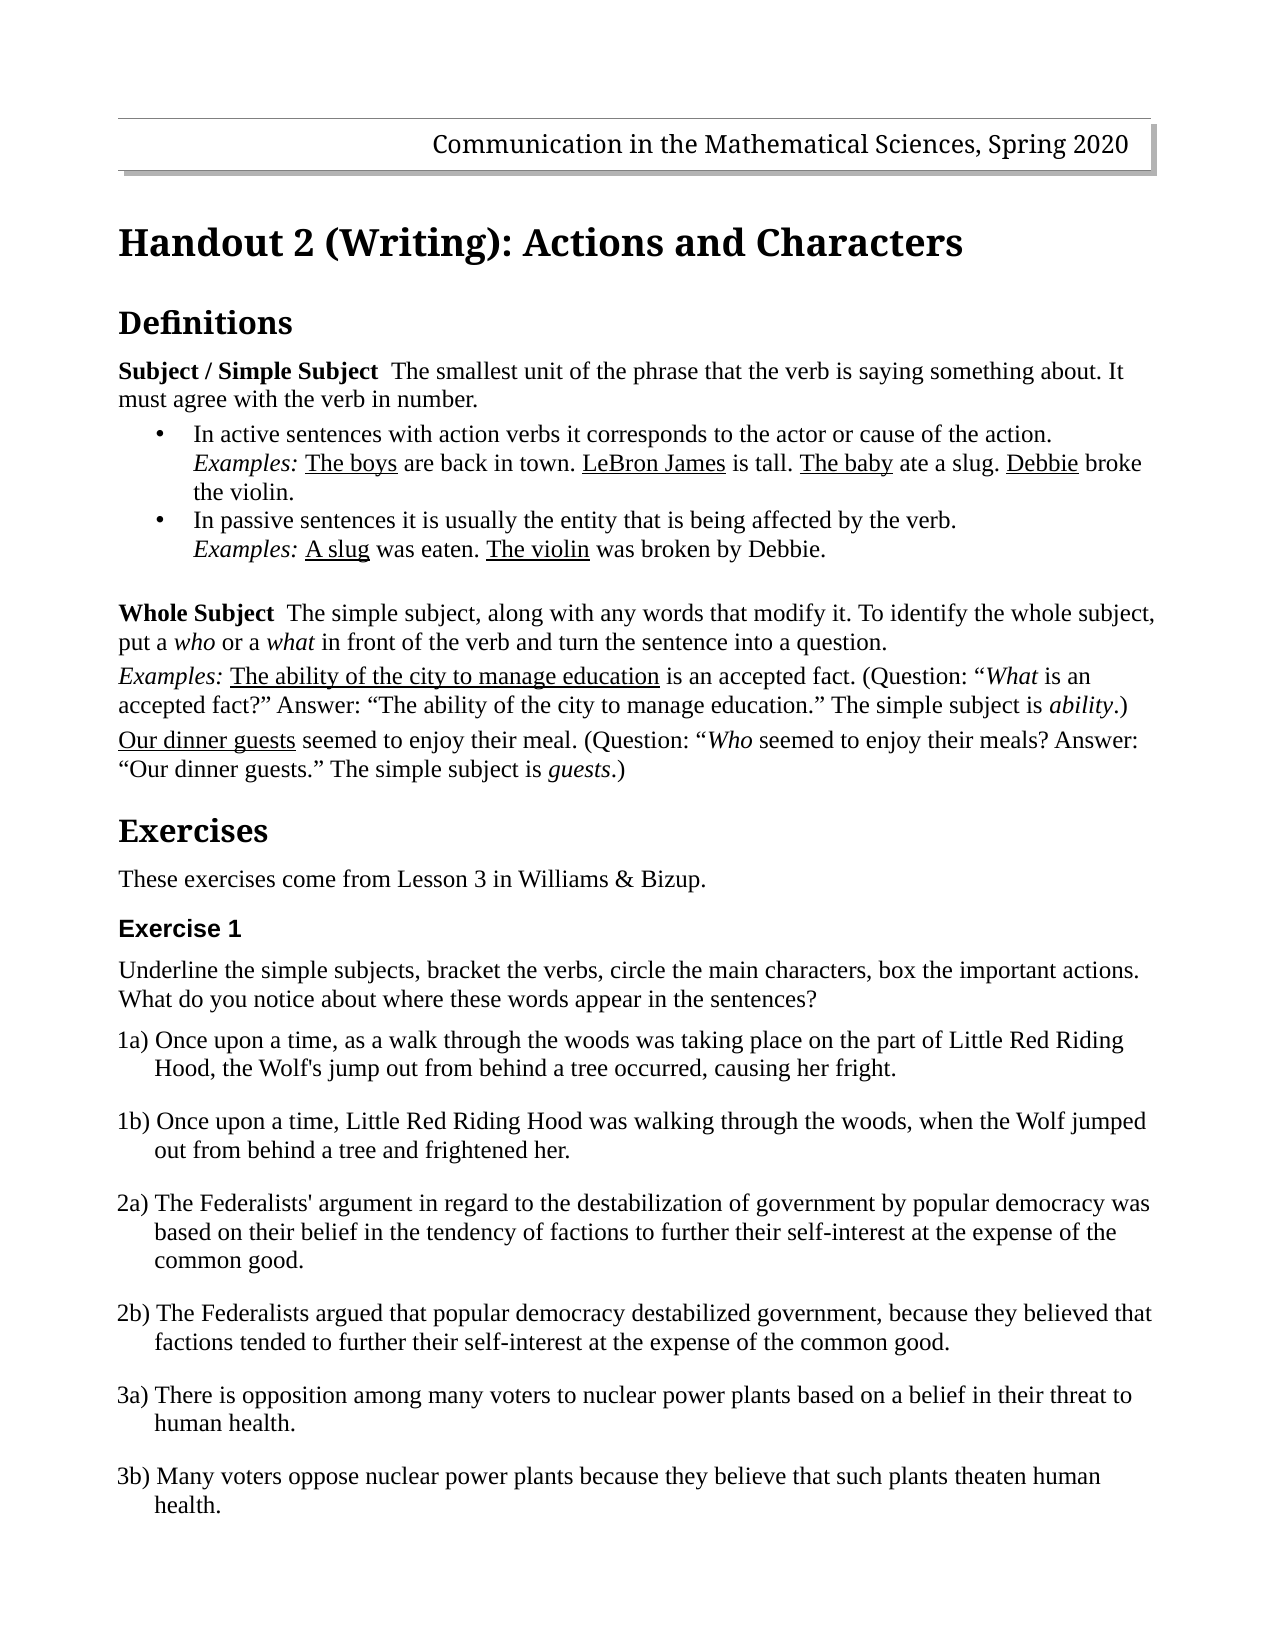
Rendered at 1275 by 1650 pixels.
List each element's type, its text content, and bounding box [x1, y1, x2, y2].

subtitle Exercise 1 [118, 914, 1157, 943]
list 2a) The Federalists' argument in regard to the destabilization of government by popular democracy was based on their belief in the tendency of factions to further their self-interest at the expense of the common good. [117, 1188, 1157, 1274]
list 1b) Once upon a time, Little Red Riding Hood was walking through the woods, when the Wolf jumped out from behind a tree and frightened her. [117, 1106, 1157, 1164]
list 1a) Once upon a time, as a walk through the woods was taking place on the part of Little Red Riding Hood, the Wolf's jump out from behind a tree occurred, causing her fright. [117, 1025, 1157, 1082]
list 3a) There is opposition among many voters to nuclear power plants based on a belief in their threat to human health. [117, 1380, 1157, 1437]
text Whole Subject The simple subject, along with any words that modify it. To identify the whole subject, put a who or a what in front of the verb and turn the sentence into a question. [118, 598, 1157, 655]
text Examples: The ability of the city to manage education is an accepted fact. (Question: “What is an accepted fact?” Answer: “The ability of the city to manage education.” The simple subject is ability.) [118, 661, 1157, 719]
subtitle Definitions [118, 301, 1157, 343]
text These exercises come from Lesson 3 in Williams & Bizup. [118, 864, 1157, 893]
subtitle Exercises [118, 809, 1157, 852]
list In passive sentences it is usually the entity that is being affected by the verb. Examples: A slug was eaten. The violin was broken by Debbie. [156, 506, 1157, 563]
text Our dinner guests seemed to enjoy their meal. (Question: “Who seemed to enjoy their meals? Answer: “Our dinner guests.” The simple subject is guests.) [118, 725, 1157, 782]
subtitle Handout 2 (Writing): Actions and Characters [118, 216, 1157, 267]
text Subject / Simple Subject The smallest unit of the phrase that the verb is saying something about. It must agree with the verb in number. [118, 356, 1157, 413]
list 2b) The Federalists argued that popular democracy destabilized government, because they believed that factions tended to further their self-interest at the expense of the common good. [117, 1298, 1157, 1356]
list 3b) Many voters oppose nuclear power plants because they believe that such plants theaten human health. [117, 1461, 1157, 1519]
list In active sentences with action verbs it corresponds to the actor or cause of the action. Examples: The boys are back in town. LeBron James is tall. The baby ate a slug. Debbie broke the violin. [156, 419, 1157, 506]
text Underline the simple subjects, bracket the verbs, circle the main characters, box the important actions. What do you notice about where these words appear in the sentences? [118, 955, 1157, 1013]
